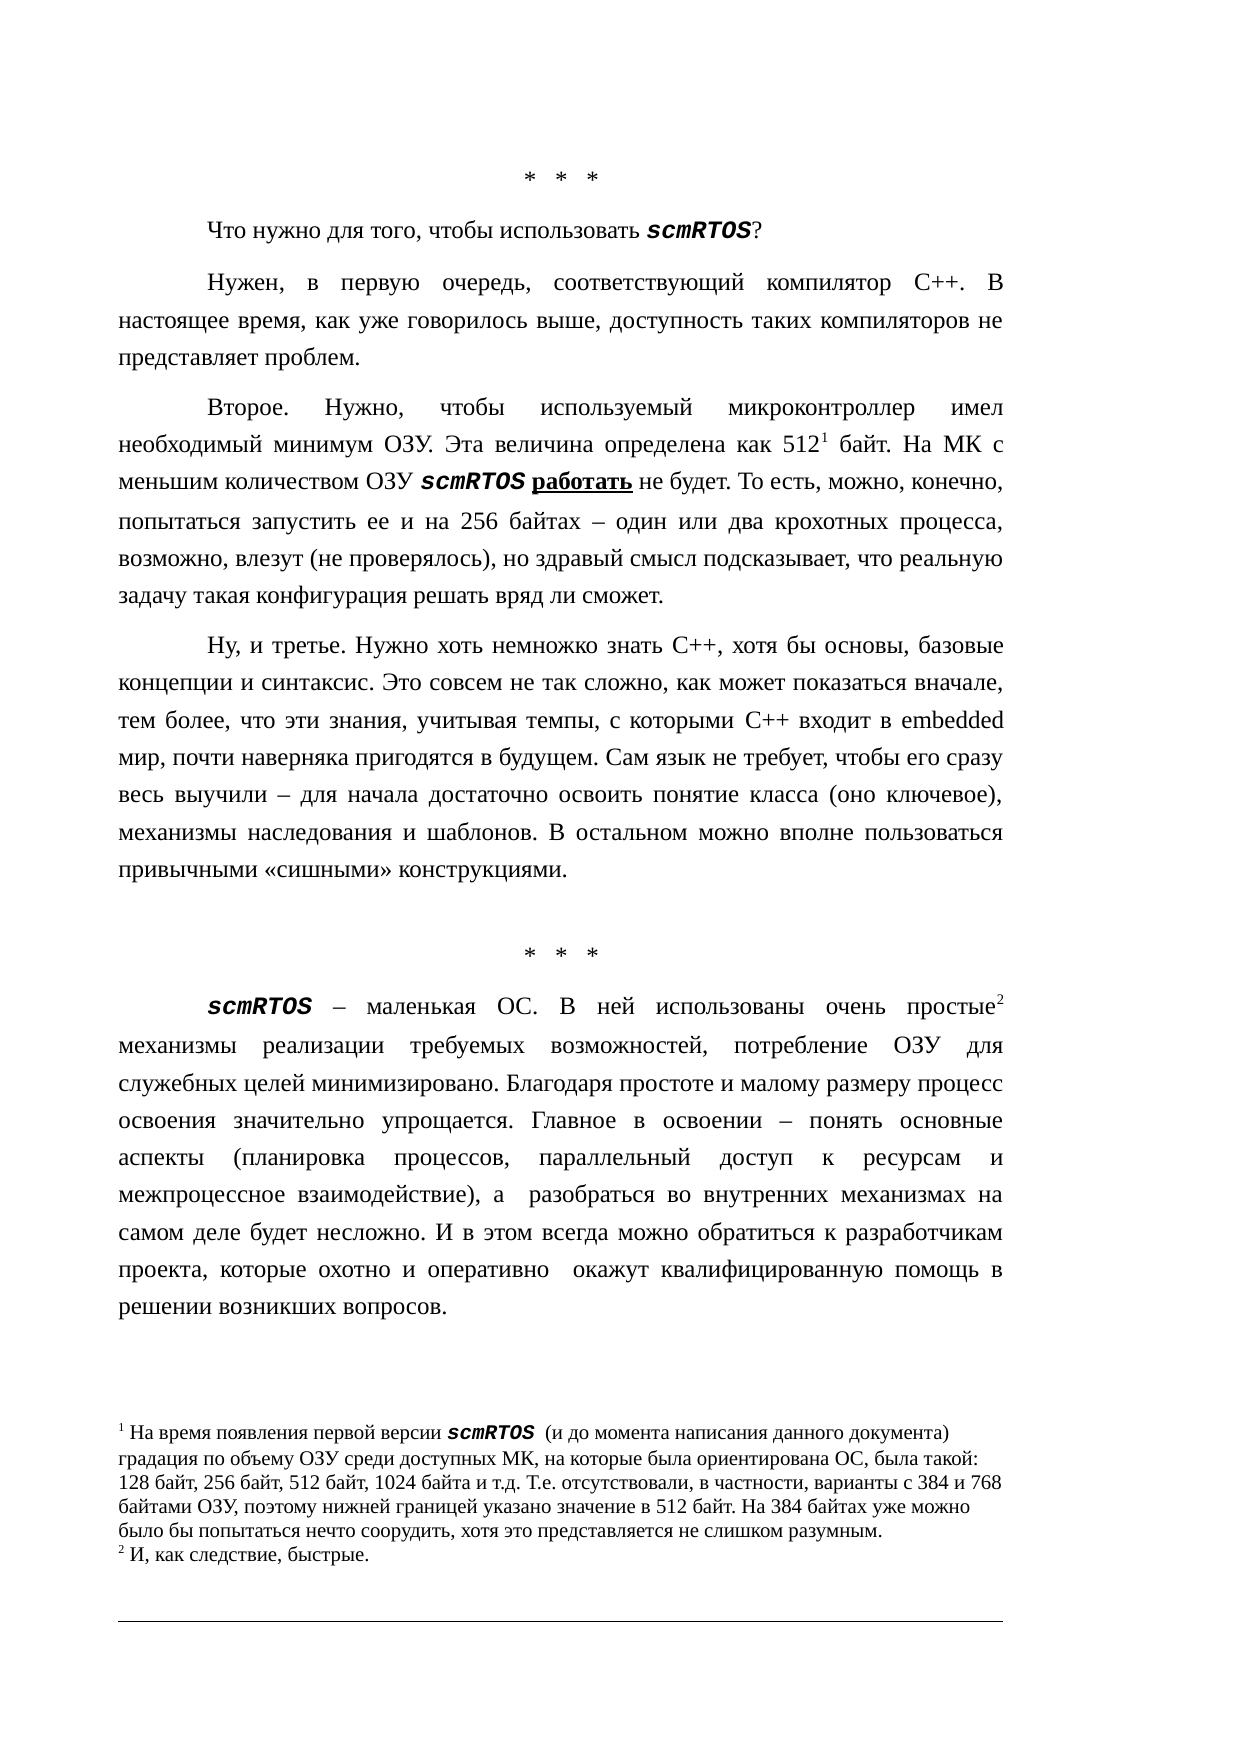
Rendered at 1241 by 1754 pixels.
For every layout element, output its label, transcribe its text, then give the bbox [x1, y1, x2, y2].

text И, как следствие, быстрые. [118, 1542, 1004, 1566]
text Второе. Нужно, чтобы используемый микроконтроллер имел необходимый минимум ОЗУ. Эта величина определена как 512 байт. На МК с меньшим количеством ОЗУ scmRTOS работать не будет. То есть, можно, конечно, попытаться запустить ее и на 256 байтах – один или два крохотных процесса, возможно, влезут (не проверялось), но здравый смысл подсказывает, что реальную задачу такая конфигурация решать вряд ли сможет. [118, 392, 1004, 609]
text * * * [118, 941, 1004, 970]
text Что нужно для того, чтобы использовать scmRTOS? [118, 215, 1004, 246]
text scmRTOS – маленькая ОС. В ней использованы очень простые механизмы реализации требуемых возможностей, потребление ОЗУ для служебных целей минимизировано. Благодаря простоте и малому размеру процесс освоения значительно упрощается. Главное в освоении – понять основные аспекты (планировка процессов, параллельный доступ к ресурсам и межпроцессное взаимодействие), а разобраться во внутренних механизмах на самом деле будет несложно. И в этом всегда можно обратиться к разработчикам проекта, которые охотно и оперативно окажут квалифицированную помощь в решении возникших вопросов. [118, 991, 1004, 1320]
text * * * [118, 165, 1004, 194]
text На время появления первой версии scmRTOS (и до момента написания данного документа) градация по объему ОЗУ среди доступных МК, на которые была ориентирована ОС, была такой: 128 байт, 256 байт, 512 байт, 1024 байта и т.д. Т.е. отсутствовали, в частности, варианты с 384 и 768 байтами ОЗУ, поэтому нижней границей указано значение в 512 байт. На 384 байтах уже можно было бы попытаться нечто соорудить, хотя это представляется не слишком разумным. [118, 1420, 1004, 1542]
text Ну, и третье. Нужно хоть немножко знать С++, хотя бы основы, базовые концепции и синтаксис. Это совсем не так сложно, как может показаться вначале, тем более, что эти знания, учитывая темпы, с которыми С++ входит в embedded мир, почти наверняка пригодятся в будущем. Сам язык не требует, чтобы его сразу весь выучили – для начала достаточно освоить понятие класса (оно ключевое), механизмы наследования и шаблонов. В остальном можно вполне пользоваться привычными «сишными» конструкциями. [118, 630, 1004, 883]
text Нужен, в первую очередь, соответствующий компилятор С++. В настоящее время, как уже говорилось выше, доступность таких компиляторов не представляет проблем. [118, 267, 1004, 371]
